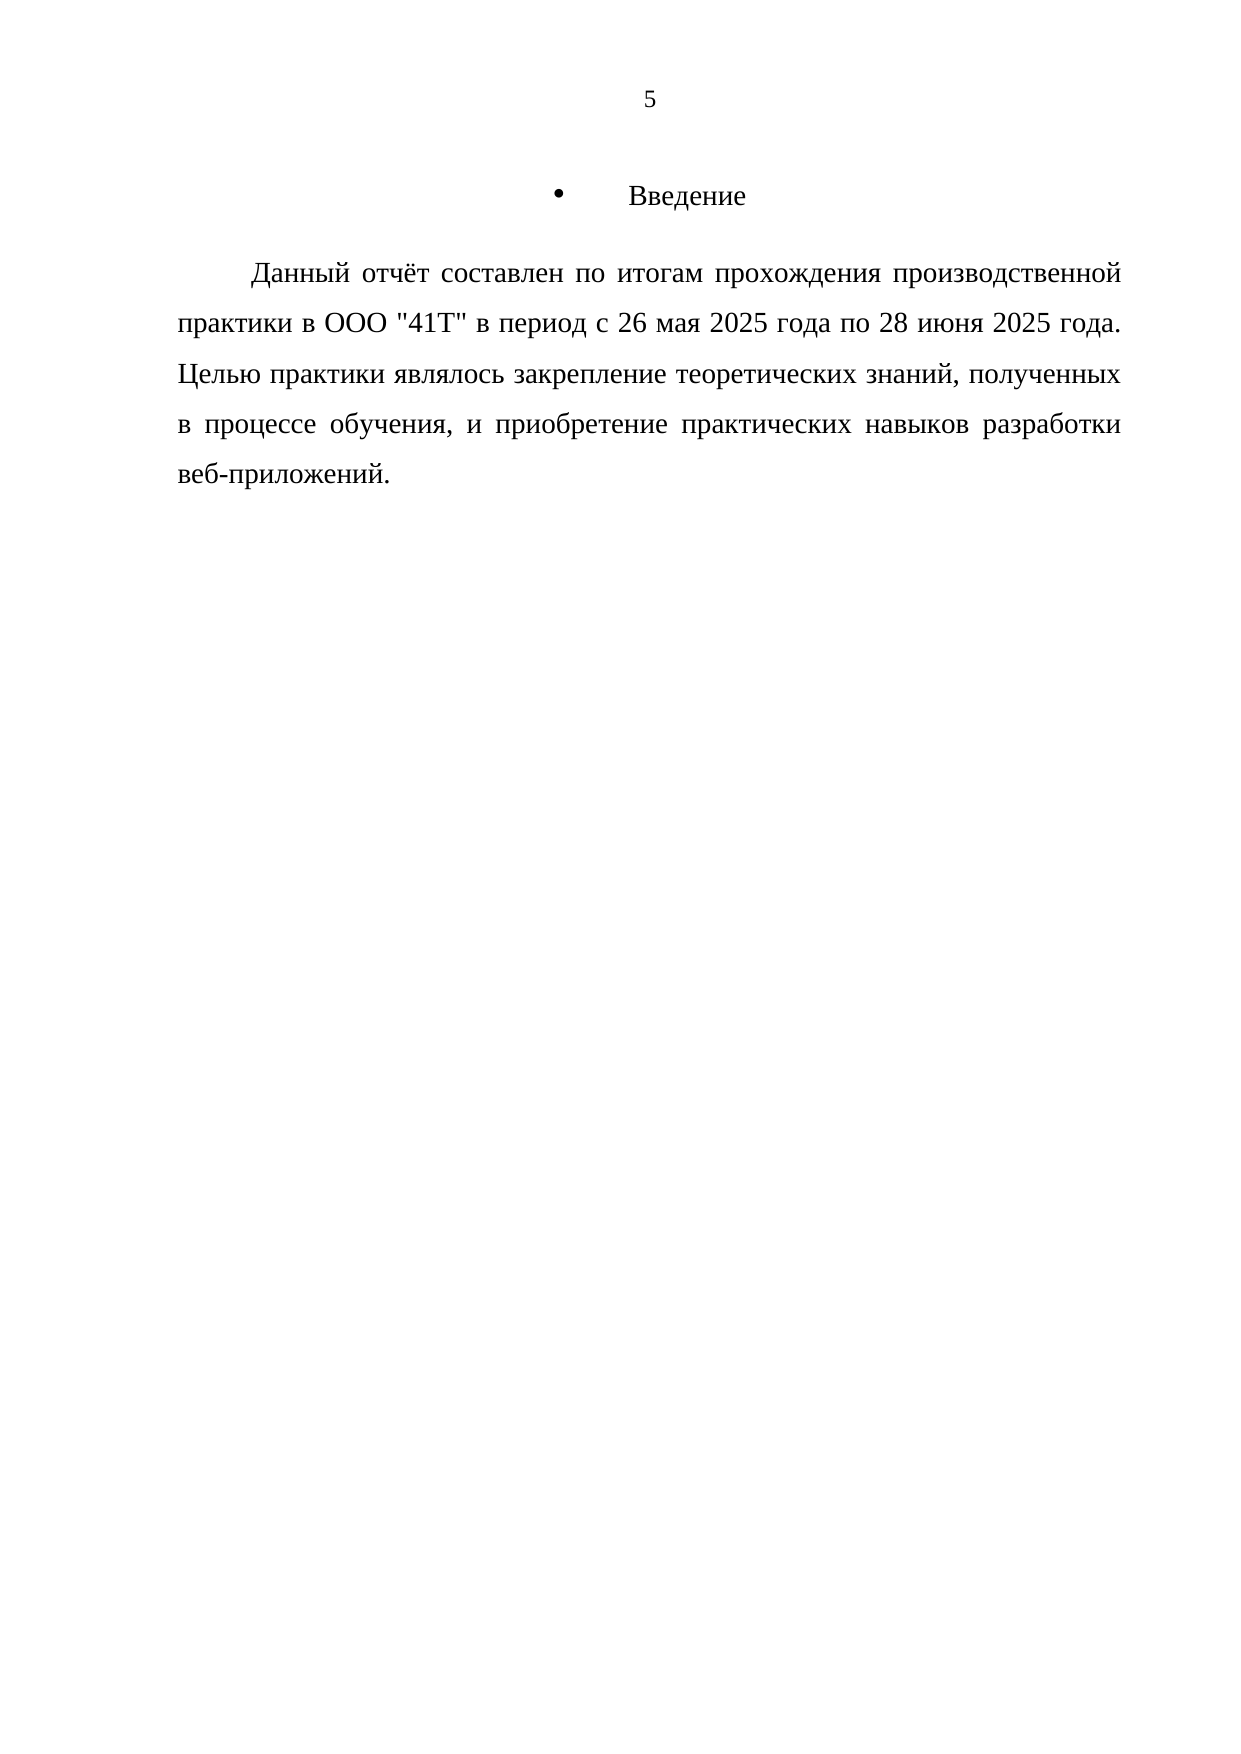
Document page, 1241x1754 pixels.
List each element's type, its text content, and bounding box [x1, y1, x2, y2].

list Введение [177, 178, 1122, 213]
text Данный отчёт составлен по итогам прохождения производственной практики в ООО "41T" в период с 26 мая 2025 года по 28 июня 2025 года. Целью практики являлось закрепление теоретических знаний, полученных в процессе обучения, и приобретение практических навыков разработки веб-приложений. [177, 255, 1122, 490]
